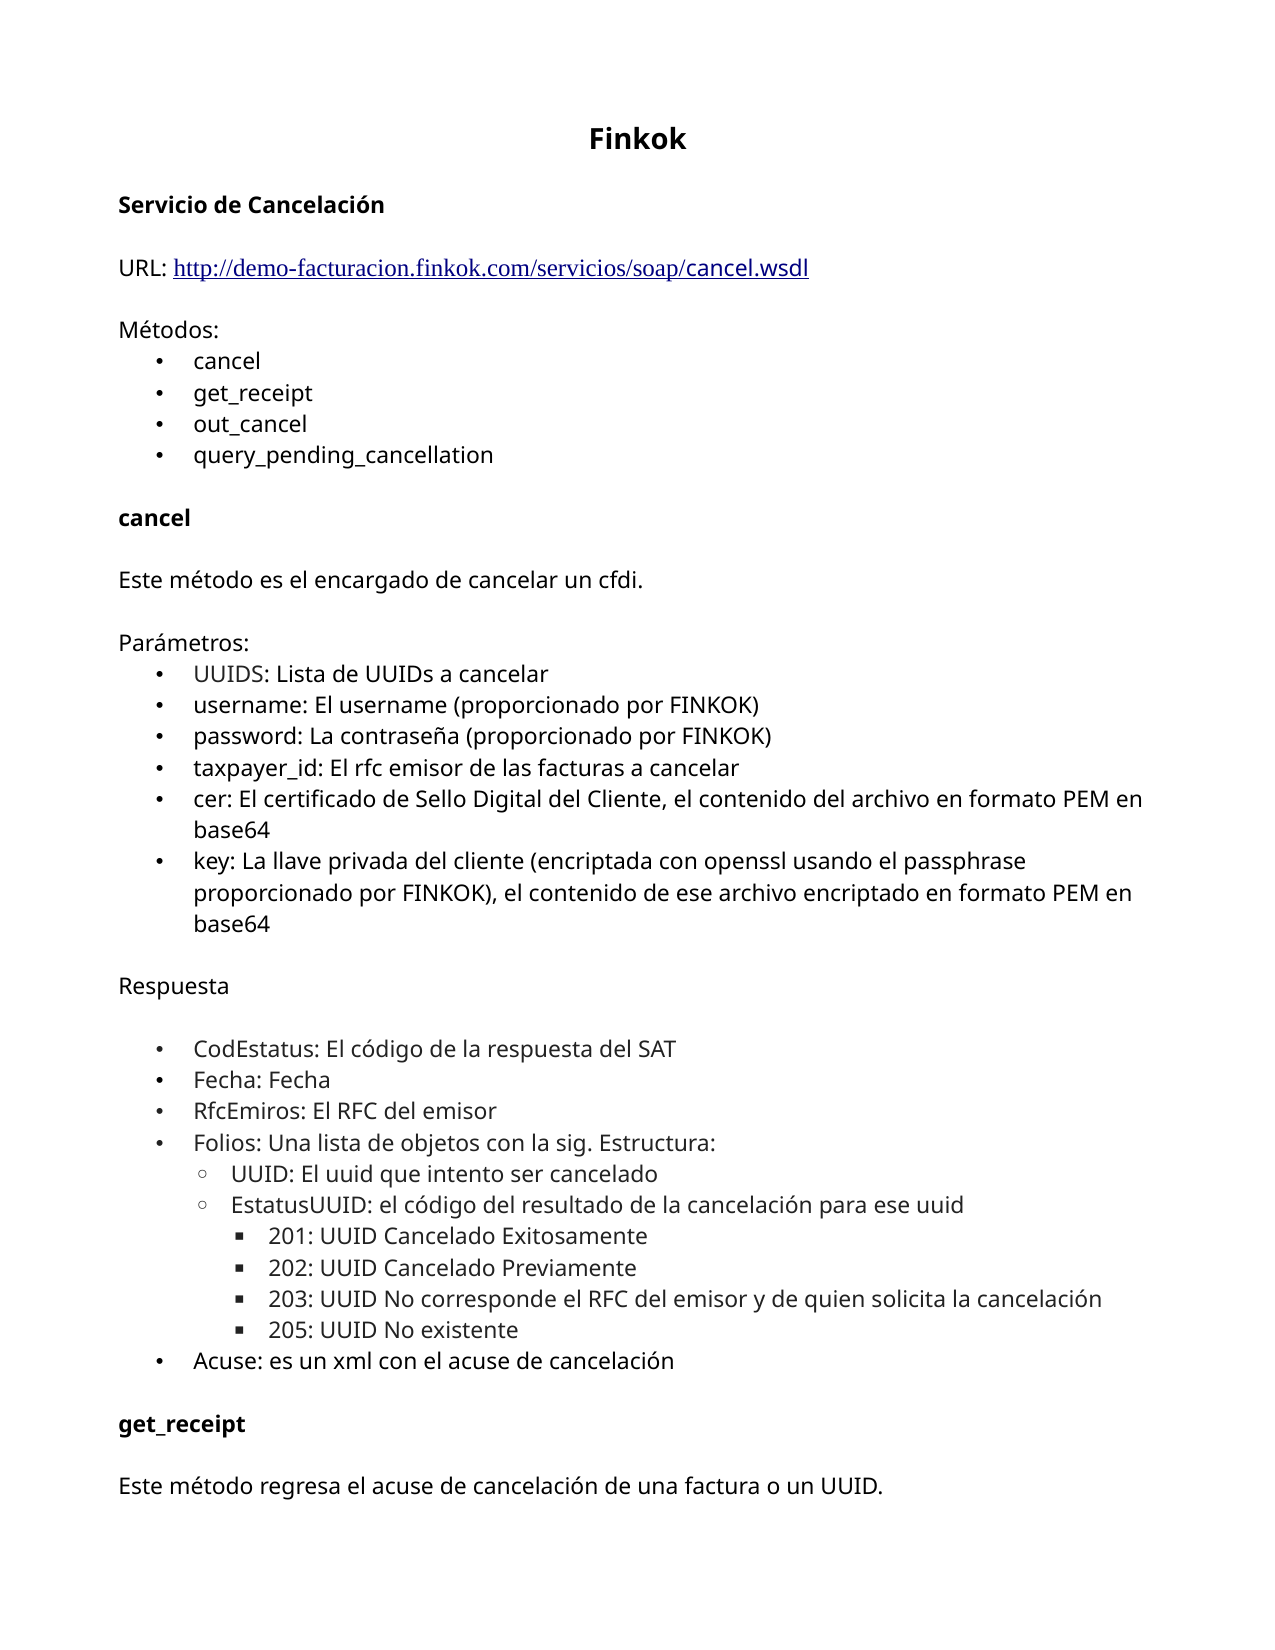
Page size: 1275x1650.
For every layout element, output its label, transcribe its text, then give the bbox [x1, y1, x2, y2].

list taxpayer_id: El rfc emisor de las facturas a cancelar [156, 752, 1157, 783]
list key: La llave privada del cliente (encriptada con openssl usando el passphrase proporcionado por FINKOK), el contenido de ese archivo encriptado en formato PEM en base64 [156, 845, 1157, 939]
list Acuse: es un xml con el acuse de cancelación [156, 1345, 1157, 1377]
list Fecha: Fecha [156, 1064, 1157, 1095]
list 201: UUID Cancelado Exitosamente [231, 1220, 1157, 1252]
list Folios: Una lista de objetos con la sig. Estructura: [156, 1127, 1157, 1158]
text Métodos: [118, 314, 1157, 345]
list cancel [156, 345, 1157, 377]
list 203: UUID No corresponde el RFC del emisor y de quien solicita la cancelación [231, 1283, 1157, 1314]
list 205: UUID No existente [231, 1314, 1157, 1345]
list cer: El certificado de Sello Digital del Cliente, el contenido del archivo en formato PEM en base64 [156, 783, 1157, 845]
text Finkok [118, 118, 1157, 158]
list username: El username (proporcionado por FINKOK) [156, 689, 1157, 720]
text Este método regresa el acuse de cancelación de una factura o un UUID. [118, 1470, 1157, 1502]
text cancel [118, 502, 1157, 533]
list get_receipt [156, 377, 1157, 408]
list query_pending_cancellation [156, 439, 1157, 470]
text get_receipt [118, 1408, 1157, 1439]
text Servicio de Cancelación [118, 189, 1157, 220]
list CodEstatus: El código de la respuesta del SAT [156, 1033, 1157, 1064]
list RfcEmiros: El RFC del emisor [156, 1095, 1157, 1127]
list 202: UUID Cancelado Previamente [231, 1252, 1157, 1283]
text Este método es el encargado de cancelar un cfdi. [118, 564, 1157, 595]
list out_cancel [156, 408, 1157, 439]
list password: La contraseña (proporcionado por FINKOK) [156, 720, 1157, 752]
text URL: http://demo-facturacion.finkok.com/servicios/soap/cancel.wsdl [118, 252, 1157, 283]
list EstatusUUID: el código del resultado de la cancelación para ese uuid [193, 1189, 1157, 1220]
list UUIDS: Lista de UUIDs a cancelar [156, 658, 1157, 689]
text Parámetros: [118, 627, 1157, 658]
text Respuesta [118, 970, 1157, 1002]
list UUID: El uuid que intento ser cancelado [193, 1158, 1157, 1189]
